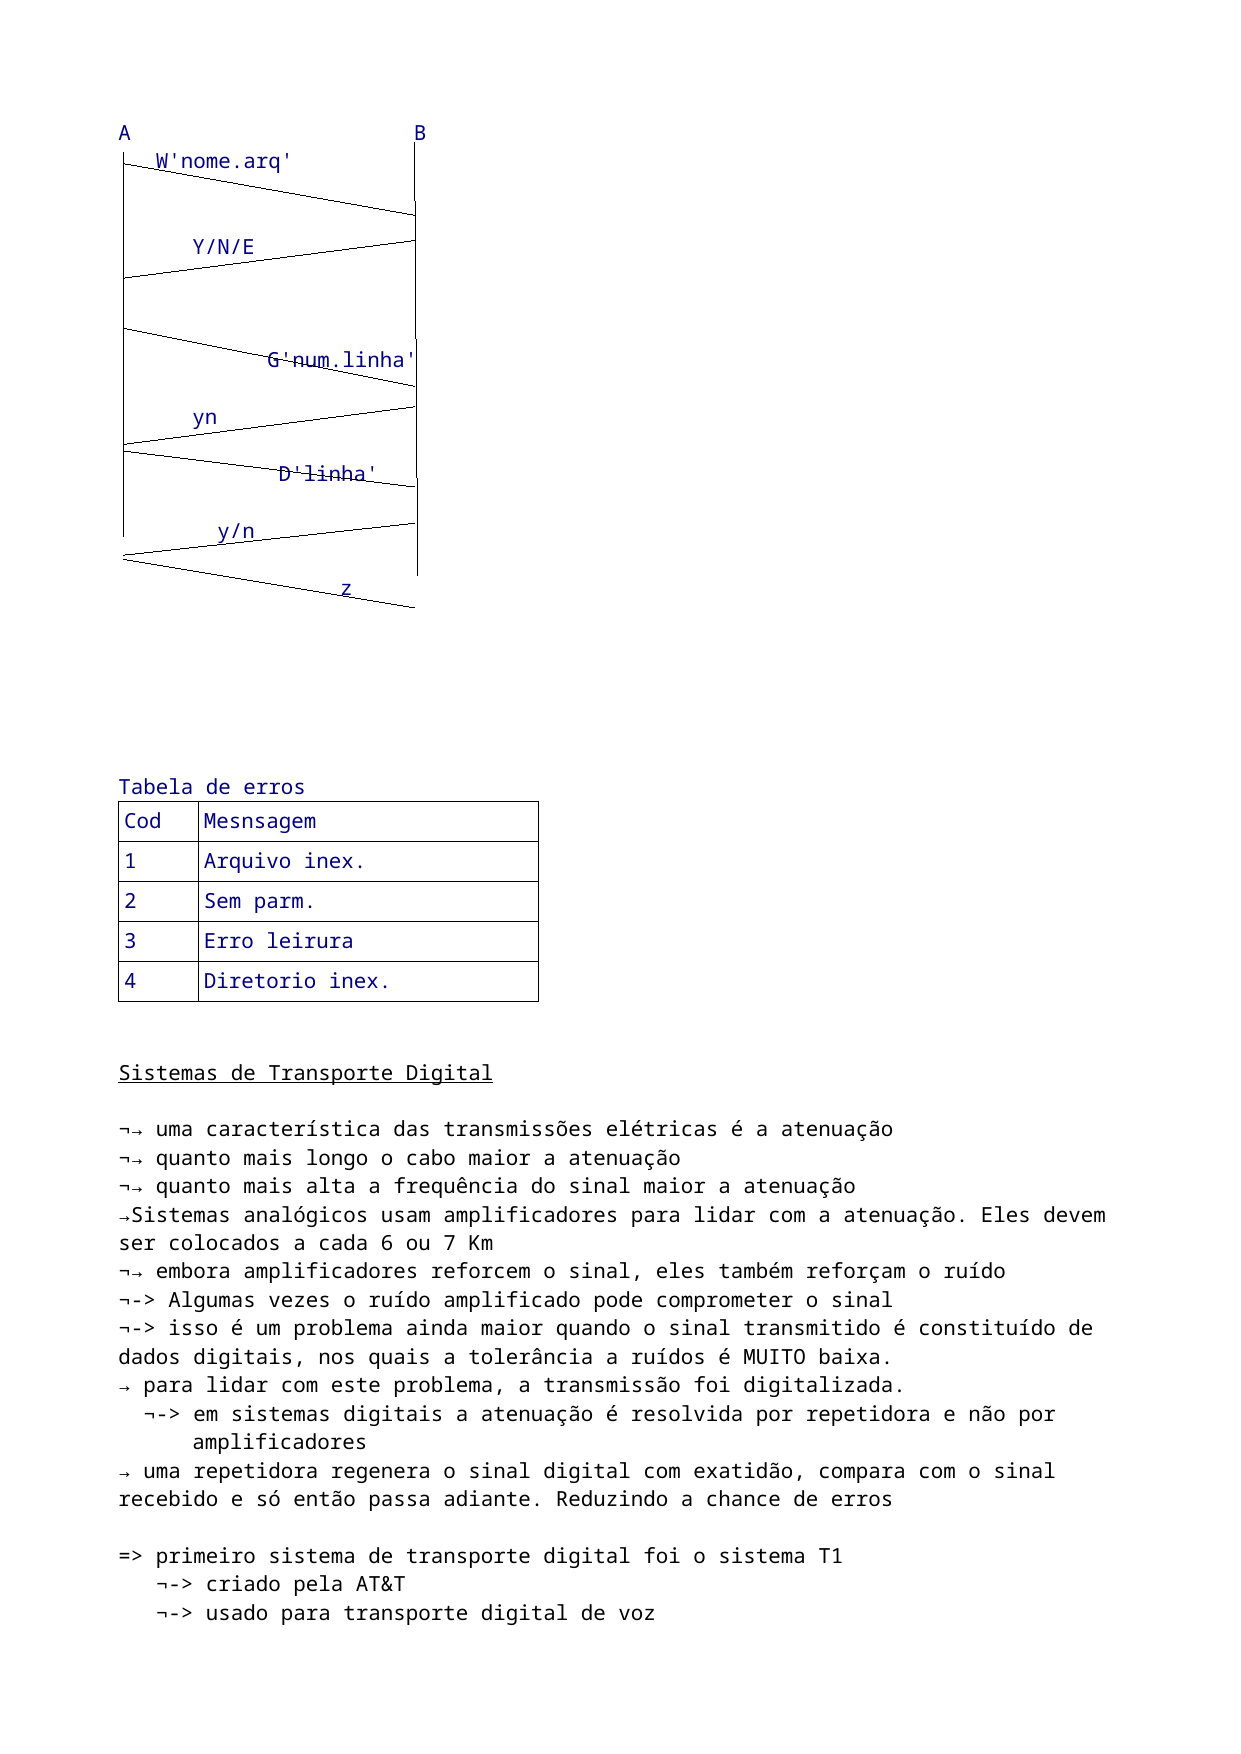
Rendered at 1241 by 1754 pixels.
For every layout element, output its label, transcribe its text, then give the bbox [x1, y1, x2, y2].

text → para lidar com este problema, a transmissão foi digitalizada. [118, 1370, 1122, 1399]
text [415, 147, 1122, 175]
text ¬-> usado para transporte digital de voz [118, 1598, 1122, 1626]
text D'linha' [124, 459, 1122, 488]
text → uma repetidora regenera o sinal digital com exatidão, compara com o sinal recebido e só então passa adiante. Reduzindo a chance de erros [118, 1456, 1122, 1513]
table_cell 3 [119, 922, 198, 961]
table_header Mesnsagem [199, 802, 538, 841]
table_cell 4 [119, 962, 198, 1001]
text Tabela de erros [118, 772, 1122, 801]
text [416, 232, 1122, 260]
text [417, 402, 1122, 431]
table_cell Diretorio inex. [199, 962, 538, 1001]
text [417, 346, 1122, 374]
table_cell 1 [119, 842, 198, 881]
text W'nome.arq' [118, 147, 414, 175]
text [118, 232, 123, 260]
text ¬→ uma característica das transmissões elétricas é a atenuação [118, 1114, 1122, 1143]
text ¬-> isso é um problema ainda maior quando o sinal transmitido é constituído de dados digitais, nos quais a tolerância a ruídos é MUITO baixa. [118, 1313, 1122, 1370]
text yn [124, 402, 416, 431]
text ¬→ quanto mais alta a frequência do sinal maior a atenuação [118, 1171, 1122, 1200]
text ¬-> criado pela AT&T [118, 1569, 1122, 1598]
text ¬→ quanto mais longo o cabo maior a atenuação [118, 1143, 1122, 1171]
text [418, 516, 1122, 545]
text Sistemas de Transporte Digital [118, 1058, 1122, 1086]
text A B [118, 118, 1122, 147]
table_cell Erro leirura [199, 922, 538, 961]
text z [118, 573, 1122, 602]
text G'num.linha' [124, 346, 416, 374]
text [118, 402, 123, 431]
table_cell Arquivo inex. [199, 842, 538, 881]
text ¬→ embora amplificadores reforcem o sinal, eles também reforçam o ruído [118, 1257, 1122, 1285]
text Y/N/E [124, 232, 415, 260]
text ¬-> em sistemas digitais a atenuação é resolvida por repetidora e não por amplificadores [118, 1399, 1122, 1456]
text ¬-> Algumas vezes o ruído amplificado pode comprometer o sinal [118, 1285, 1122, 1313]
text →Sistemas analógicos usam amplificadores para lidar com a atenuação. Eles devem ser colocados a cada 6 ou 7 Km [118, 1200, 1122, 1257]
table_cell Sem parm. [199, 882, 538, 921]
table_cell 2 [119, 882, 198, 921]
table_header Cod [119, 802, 198, 841]
text y/n [118, 516, 417, 545]
text => primeiro sistema de transporte digital foi o sistema T1 [118, 1541, 1122, 1569]
